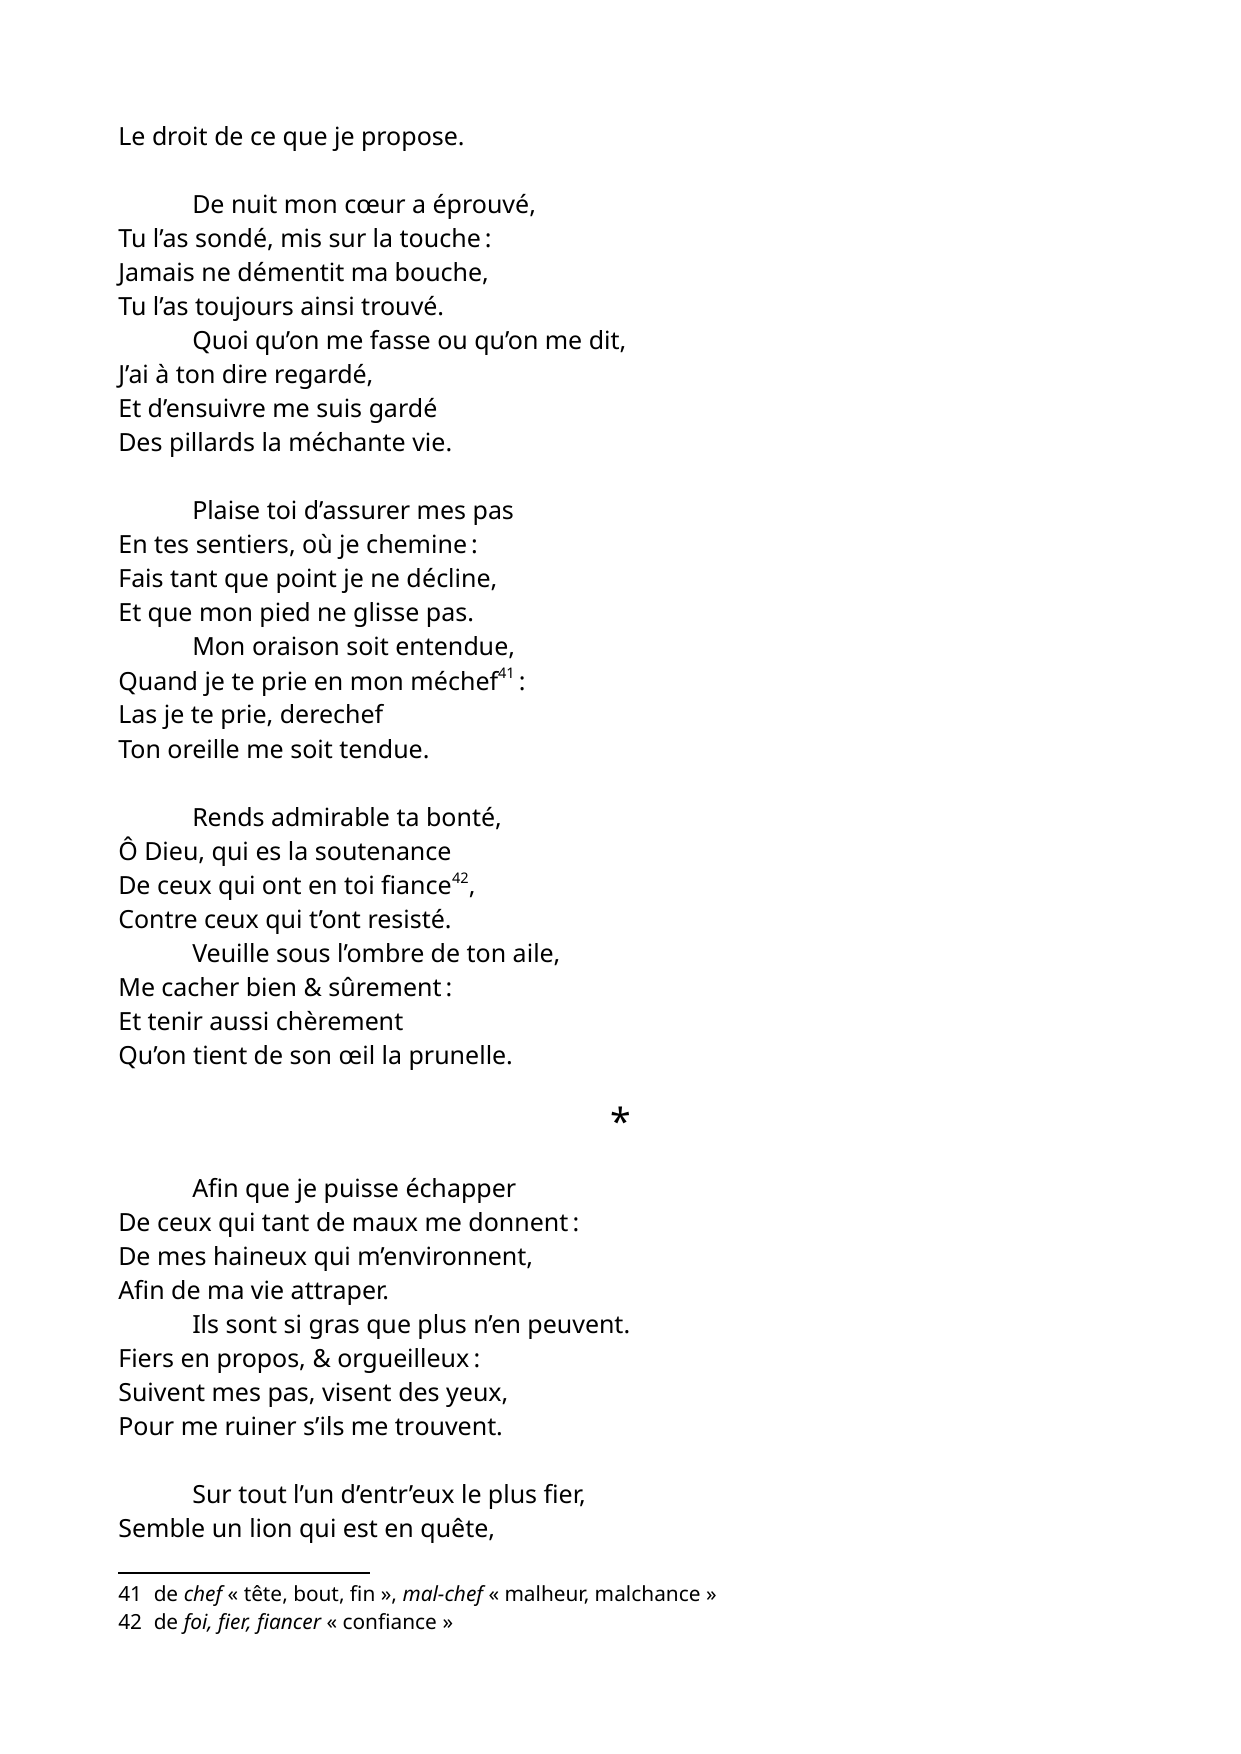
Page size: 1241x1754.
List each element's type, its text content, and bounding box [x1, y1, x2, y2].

text De ceux qui ont en toi fiance, [118, 867, 1122, 902]
text Le droit de ce que je propose. [118, 118, 1122, 152]
text Me cacher bien & sûrement : [118, 970, 1122, 1004]
text Ton oreille me soit tendue. [118, 731, 1122, 765]
text Rends admirable ta bonté, [118, 799, 1122, 833]
text Fiers en propos, & orgueilleux : [118, 1341, 1122, 1374]
text Plaise toi d’assurer mes pas [118, 493, 1122, 527]
text Veuille sous l’ombre de ton aile, [118, 936, 1122, 970]
text Tu l’as toujours ainsi trouvé. [118, 288, 1122, 322]
text * [118, 1096, 1122, 1147]
text Sur tout l’un d’entr’eux le plus fier, [118, 1477, 1122, 1511]
text Pour me ruiner s’ils me trouvent. [118, 1409, 1122, 1443]
text de foi, fier, fiancer « confiance » [118, 1607, 1122, 1636]
text Quoi qu’on me fasse ou qu’on me dit, [118, 322, 1122, 357]
text De nuit mon cœur a éprouvé, [118, 186, 1122, 220]
text J’ai à ton dire regardé, [118, 357, 1122, 391]
text de chef « tête, bout, fin », mal-chef « malheur, malchance » [118, 1579, 1122, 1607]
text Ils sont si gras que plus n’en peuvent. [118, 1306, 1122, 1341]
text Afin de ma vie attraper. [118, 1272, 1122, 1306]
text Afin que je puisse échapper [118, 1170, 1122, 1204]
text Des pillards la méchante vie. [118, 425, 1122, 459]
text Quand je te prie en mon méchef : [118, 663, 1122, 697]
text Ô Dieu, qui es la soutenance [118, 833, 1122, 867]
text Las je te prie, derechef [118, 697, 1122, 731]
text Tu l’as sondé, mis sur la touche : [118, 220, 1122, 254]
text Et d’ensuivre me suis gardé [118, 391, 1122, 425]
text Qu’on tient de son œil la prunelle. [118, 1038, 1122, 1072]
text En tes sentiers, où je chemine : [118, 527, 1122, 561]
text Semble un lion qui est en quête, [118, 1511, 1122, 1545]
text Contre ceux qui t’ont resisté. [118, 902, 1122, 936]
text Et que mon pied ne glisse pas. [118, 595, 1122, 629]
text Jamais ne démentit ma bouche, [118, 254, 1122, 288]
text Fais tant que point je ne décline, [118, 561, 1122, 595]
text Et tenir aussi chèrement [118, 1004, 1122, 1038]
text Mon oraison soit entendue, [118, 629, 1122, 663]
text De ceux qui tant de maux me donnent : [118, 1204, 1122, 1238]
text De mes haineux qui m’environnent, [118, 1238, 1122, 1272]
text Suivent mes pas, visent des yeux, [118, 1374, 1122, 1409]
